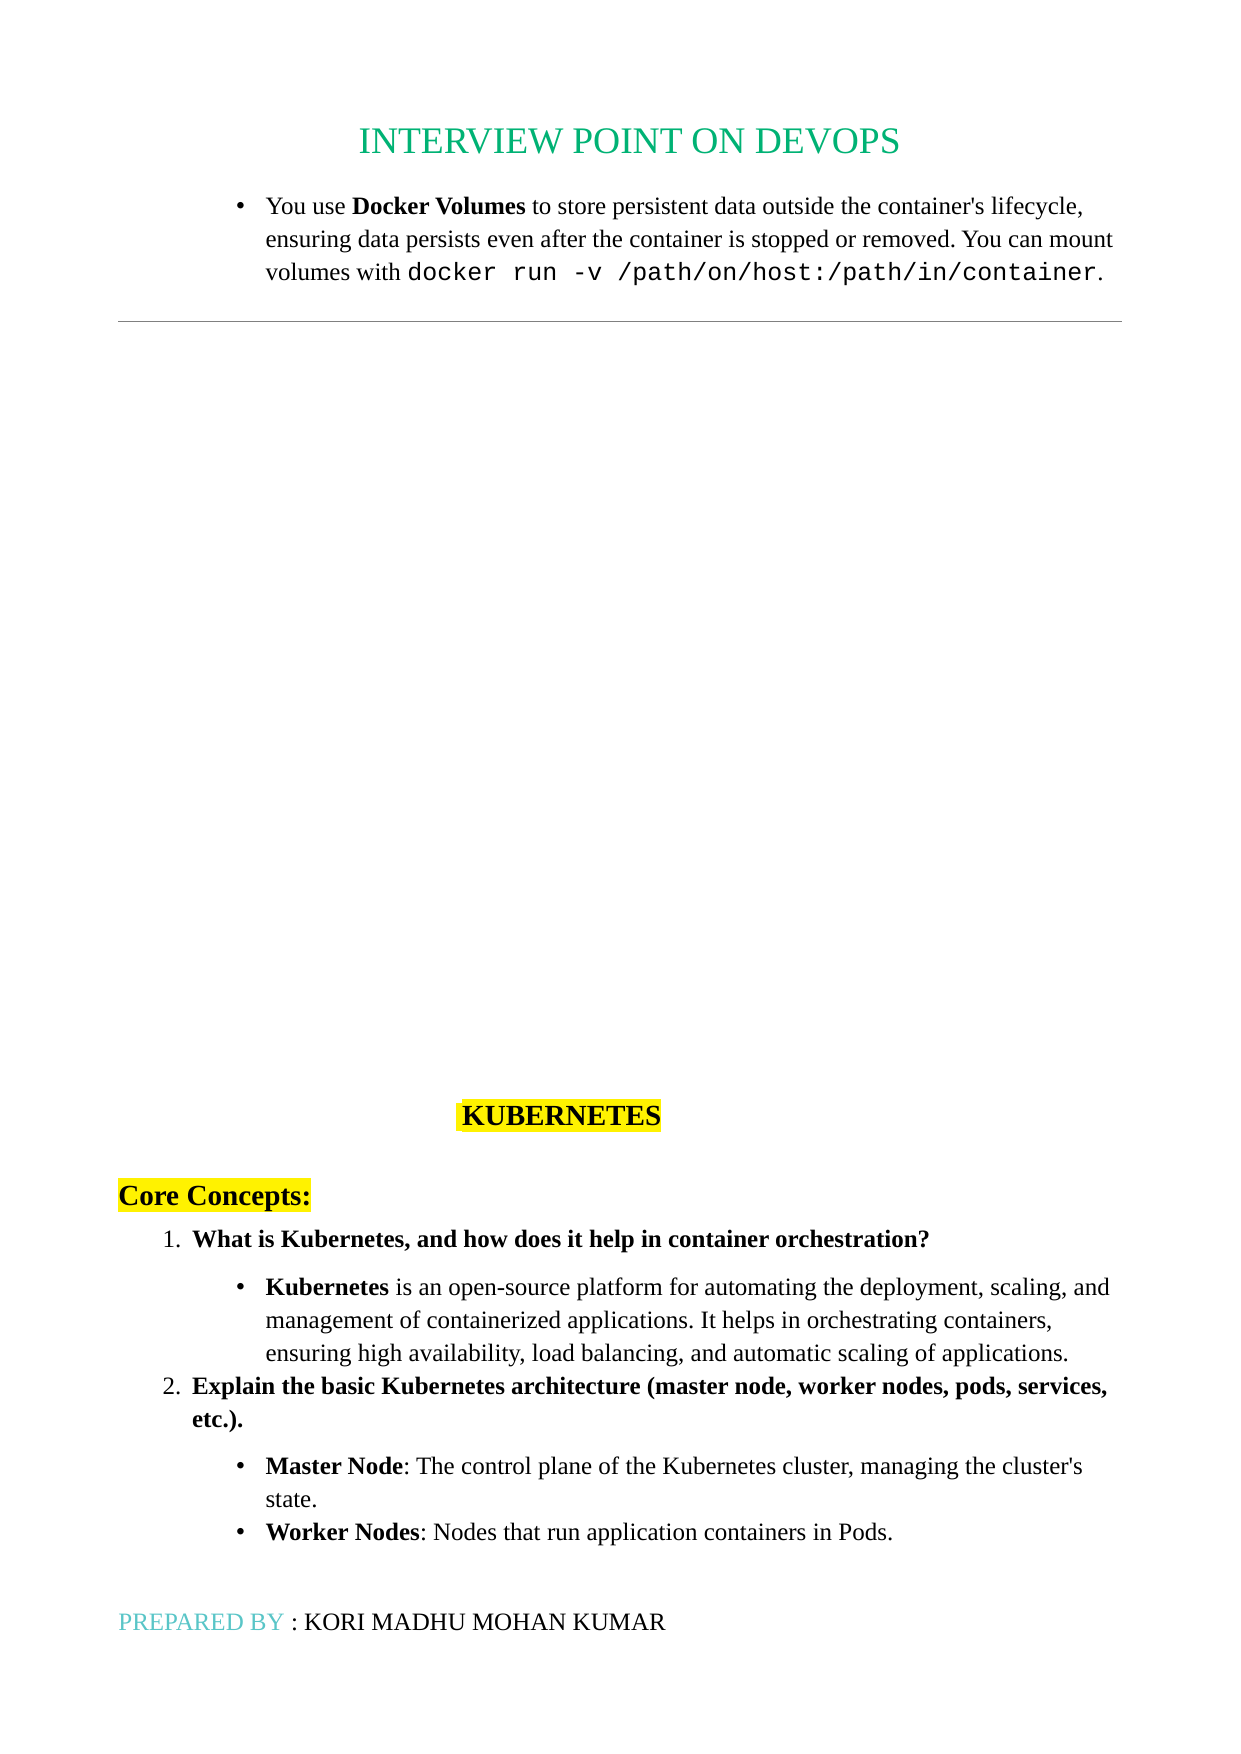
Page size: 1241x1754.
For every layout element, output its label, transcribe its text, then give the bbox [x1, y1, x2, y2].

list Worker Nodes: Nodes that run application containers in Pods. [236, 1517, 1122, 1546]
list Kubernetes is an open-source platform for automating the deployment, scaling, and management of containerized applications. It helps in orchestrating containers, ensuring high availability, load balancing, and automatic scaling of applications. [236, 1272, 1122, 1366]
list Master Node: The control plane of the Kubernetes cluster, managing the cluster's state. [236, 1451, 1122, 1513]
text KUBERNETES [118, 1098, 1122, 1132]
subtitle Core Concepts: [118, 1178, 1122, 1212]
list Explain the basic Kubernetes architecture (master node, worker nodes, pods, services, etc.). [162, 1371, 1122, 1432]
list You use Docker Volumes to store persistent data outside the container's lifecycle, ensuring data persists even after the container is stopped or removed. You can mount volumes with docker run -v /path/on/host:/path/in/container. [236, 191, 1122, 288]
list What is Kubernetes, and how does it help in container orchestration? [162, 1224, 1122, 1253]
